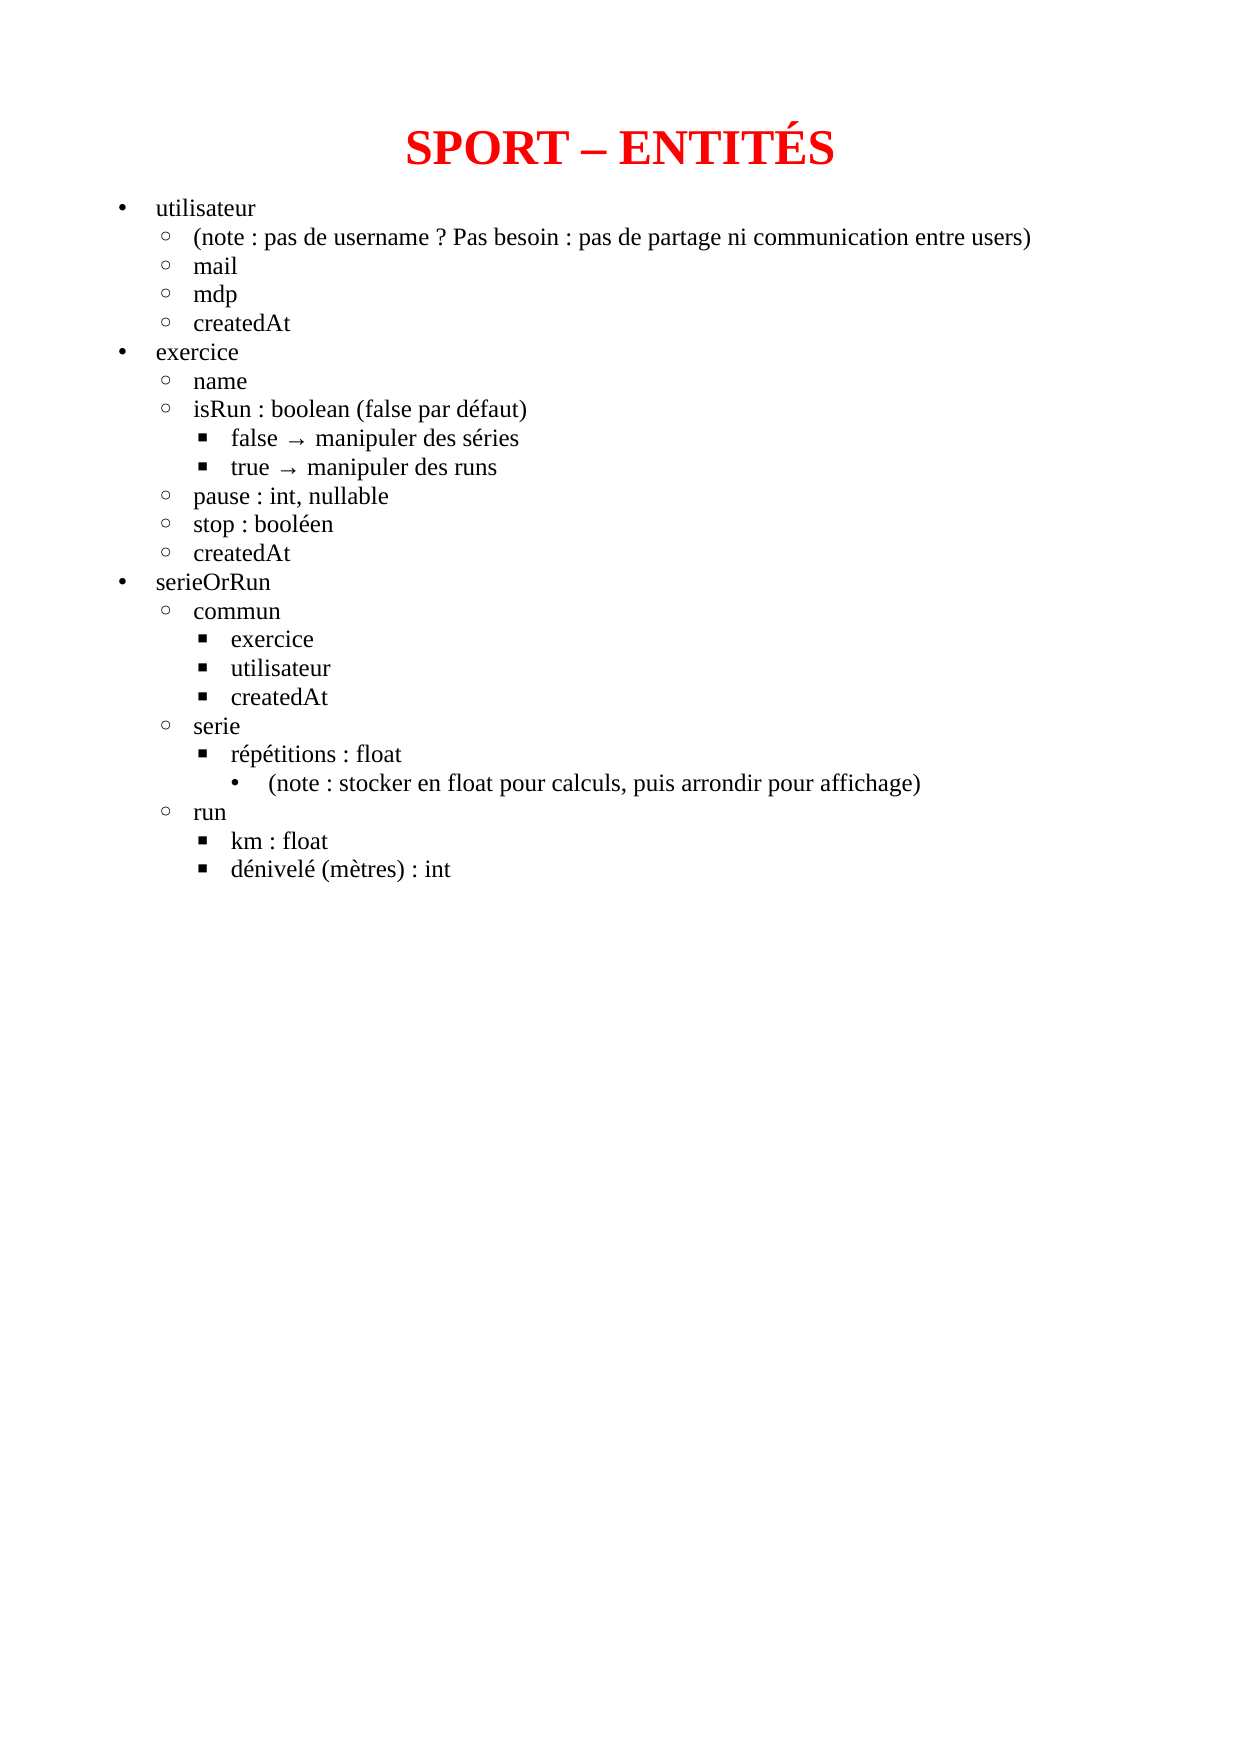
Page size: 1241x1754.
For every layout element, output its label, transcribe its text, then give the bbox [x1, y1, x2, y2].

list false → manipuler des séries [193, 423, 1122, 452]
list dénivelé (mètres) : int [193, 854, 1122, 883]
subtitle Sport – entités [118, 118, 1122, 176]
list (note : pas de username ? Pas besoin : pas de partage ni communication entre users) [156, 222, 1122, 251]
list répétitions : float [193, 739, 1122, 768]
list utilisateur [193, 653, 1122, 682]
list stop : booléen [156, 509, 1122, 538]
list createdAt [156, 308, 1122, 337]
list createdAt [156, 538, 1122, 567]
list km : float [193, 826, 1122, 854]
list (note : stocker en float pour calculs, puis arrondir pour affichage) [231, 768, 1122, 797]
list mdp [156, 279, 1122, 308]
list exercice [193, 624, 1122, 653]
list exercice [118, 337, 1122, 366]
list serieOrRun [118, 567, 1122, 596]
list mail [156, 251, 1122, 279]
list commun [156, 596, 1122, 624]
list utilisateur [118, 193, 1122, 222]
list createdAt [193, 682, 1122, 711]
list name [156, 366, 1122, 394]
list pause : int, nullable [156, 481, 1122, 509]
list isRun : boolean (false par défaut) [156, 394, 1122, 423]
list true → manipuler des runs [193, 452, 1122, 481]
list serie [156, 711, 1122, 739]
list run [156, 797, 1122, 826]
